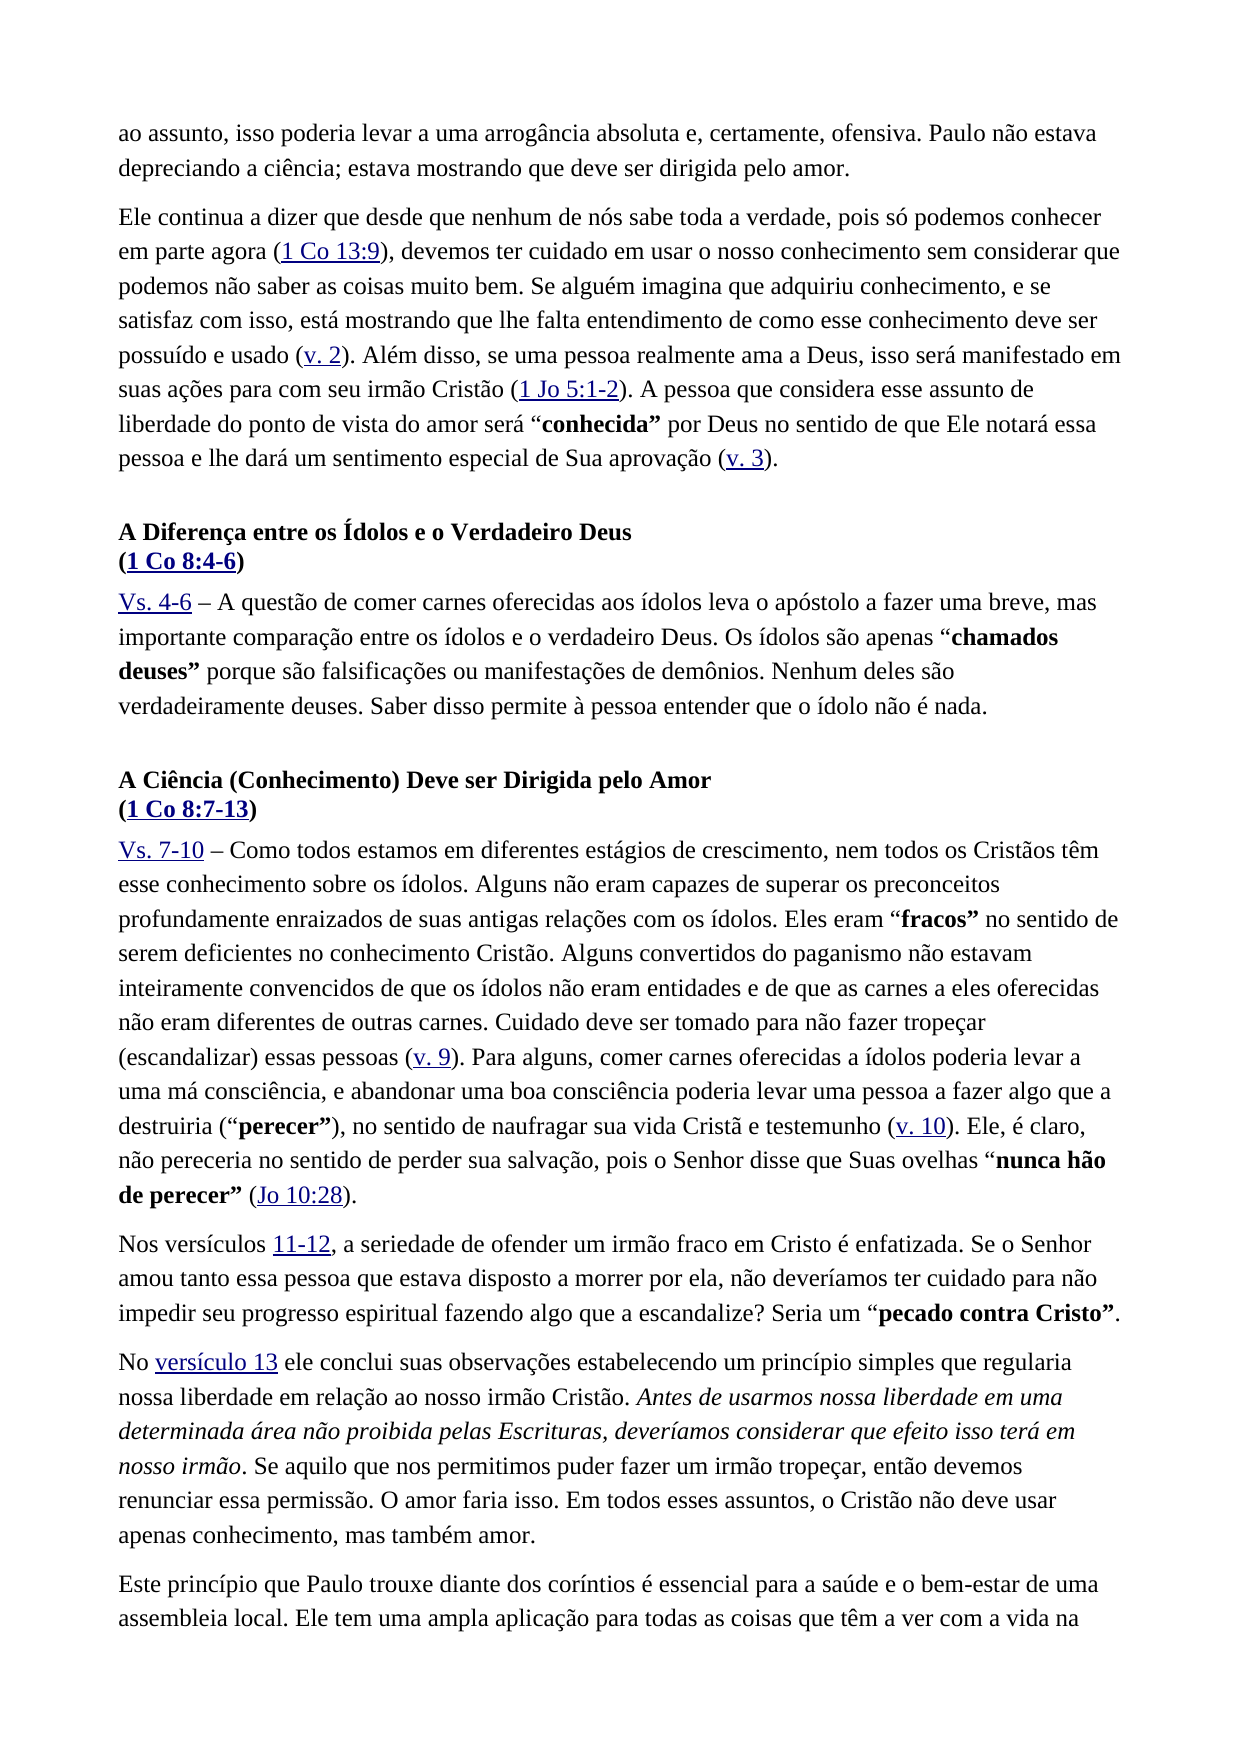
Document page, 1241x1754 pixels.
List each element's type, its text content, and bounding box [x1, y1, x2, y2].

subtitle A Ciência (Conhecimento) Deve ser Dirigida pelo Amor (1 Co 8:7-13) [118, 765, 1122, 823]
text Nos versículos 11-12, a seriedade de ofender um irmão fraco em Cristo é enfatizada. Se o Senhor amou tanto essa pessoa que estava disposto a morrer por ela, não deveríamos ter cuidado para não impedir seu progresso espiritual fazendo algo que a escandalize? Seria um “pecado contra Cristo”. [118, 1229, 1122, 1327]
text ao assunto, isso poderia levar a uma arrogância absoluta e, certamente, ofensiva. Paulo não estava depreciando a ciência; estava mostrando que deve ser dirigida pelo amor. [118, 118, 1122, 181]
subtitle A Diferença entre os Ídolos e o Verdadeiro Deus (1 Co 8:4-6) [118, 517, 1122, 575]
text No versículo 13 ele conclui suas observações estabelecendo um princípio simples que regularia nossa liberdade em relação ao nosso irmão Cristão. Antes de usarmos nossa liberdade em uma determinada área não proibida pelas Escrituras, deveríamos considerar que efeito isso terá em nosso irmão. Se aquilo que nos permitimos puder fazer um irmão tropeçar, então devemos renunciar essa permissão. O amor faria isso. Em todos esses assuntos, o Cristão não deve usar apenas conhecimento, mas também amor. [118, 1347, 1122, 1548]
text Vs. 4-6 – A questão de comer carnes oferecidas aos ídolos leva o apóstolo a fazer uma breve, mas importante comparação entre os ídolos e o verdadeiro Deus. Os ídolos são apenas “chamados deuses” porque são falsificações ou manifestações de demônios. Nenhum deles são verdadeiramente deuses. Saber disso permite à pessoa entender que o ídolo não é nada. [118, 587, 1122, 719]
text Ele continua a dizer que desde que nenhum de nós sabe toda a verdade, pois só podemos conhecer em parte agora (1 Co 13:9), devemos ter cuidado em usar o nosso conhecimento sem considerar que podemos não saber as coisas muito bem. Se alguém imagina que adquiriu conhecimento, e se satisfaz com isso, está mostrando que lhe falta entendimento de como esse conhecimento deve ser possuído e usado (v. 2). Além disso, se uma pessoa realmente ama a Deus, isso será manifestado em suas ações para com seu irmão Cristão (1 Jo 5:1-2). A pessoa que considera esse assunto de liberdade do ponto de vista do amor será “conhecida” por Deus no sentido de que Ele notará essa pessoa e lhe dará um sentimento especial de Sua aprovação (v. 3). [118, 202, 1122, 472]
text Este princípio que Paulo trouxe diante dos coríntios é essencial para a saúde e o bem-estar de uma assembleia local. Ele tem uma ampla aplicação para todas as coisas que têm a ver com a vida na [118, 1569, 1122, 1632]
text Vs. 7-10 – Como todos estamos em diferentes estágios de crescimento, nem todos os Cristãos têm esse conhecimento sobre os ídolos. Alguns não eram capazes de superar os preconceitos profundamente enraizados de suas antigas relações com os ídolos. Eles eram “fracos” no sentido de serem deficientes no conhecimento Cristão. Alguns convertidos do paganismo não estavam inteiramente convencidos de que os ídolos não eram entidades e de que as carnes a eles oferecidas não eram diferentes de outras carnes. Cuidado deve ser tomado para não fazer tropeçar (escandalizar) essas pessoas (v. 9). Para alguns, comer carnes oferecidas a ídolos poderia levar a uma má consciência, e abandonar uma boa consciência poderia levar uma pessoa a fazer algo que a destruiria (“perecer”), no sentido de naufragar sua vida Cristã e testemunho (v. 10). Ele, é claro, não pereceria no sentido de perder sua salvação, pois o Senhor disse que Suas ovelhas “nunca hão de perecer” (Jo 10:28). [118, 835, 1122, 1208]
